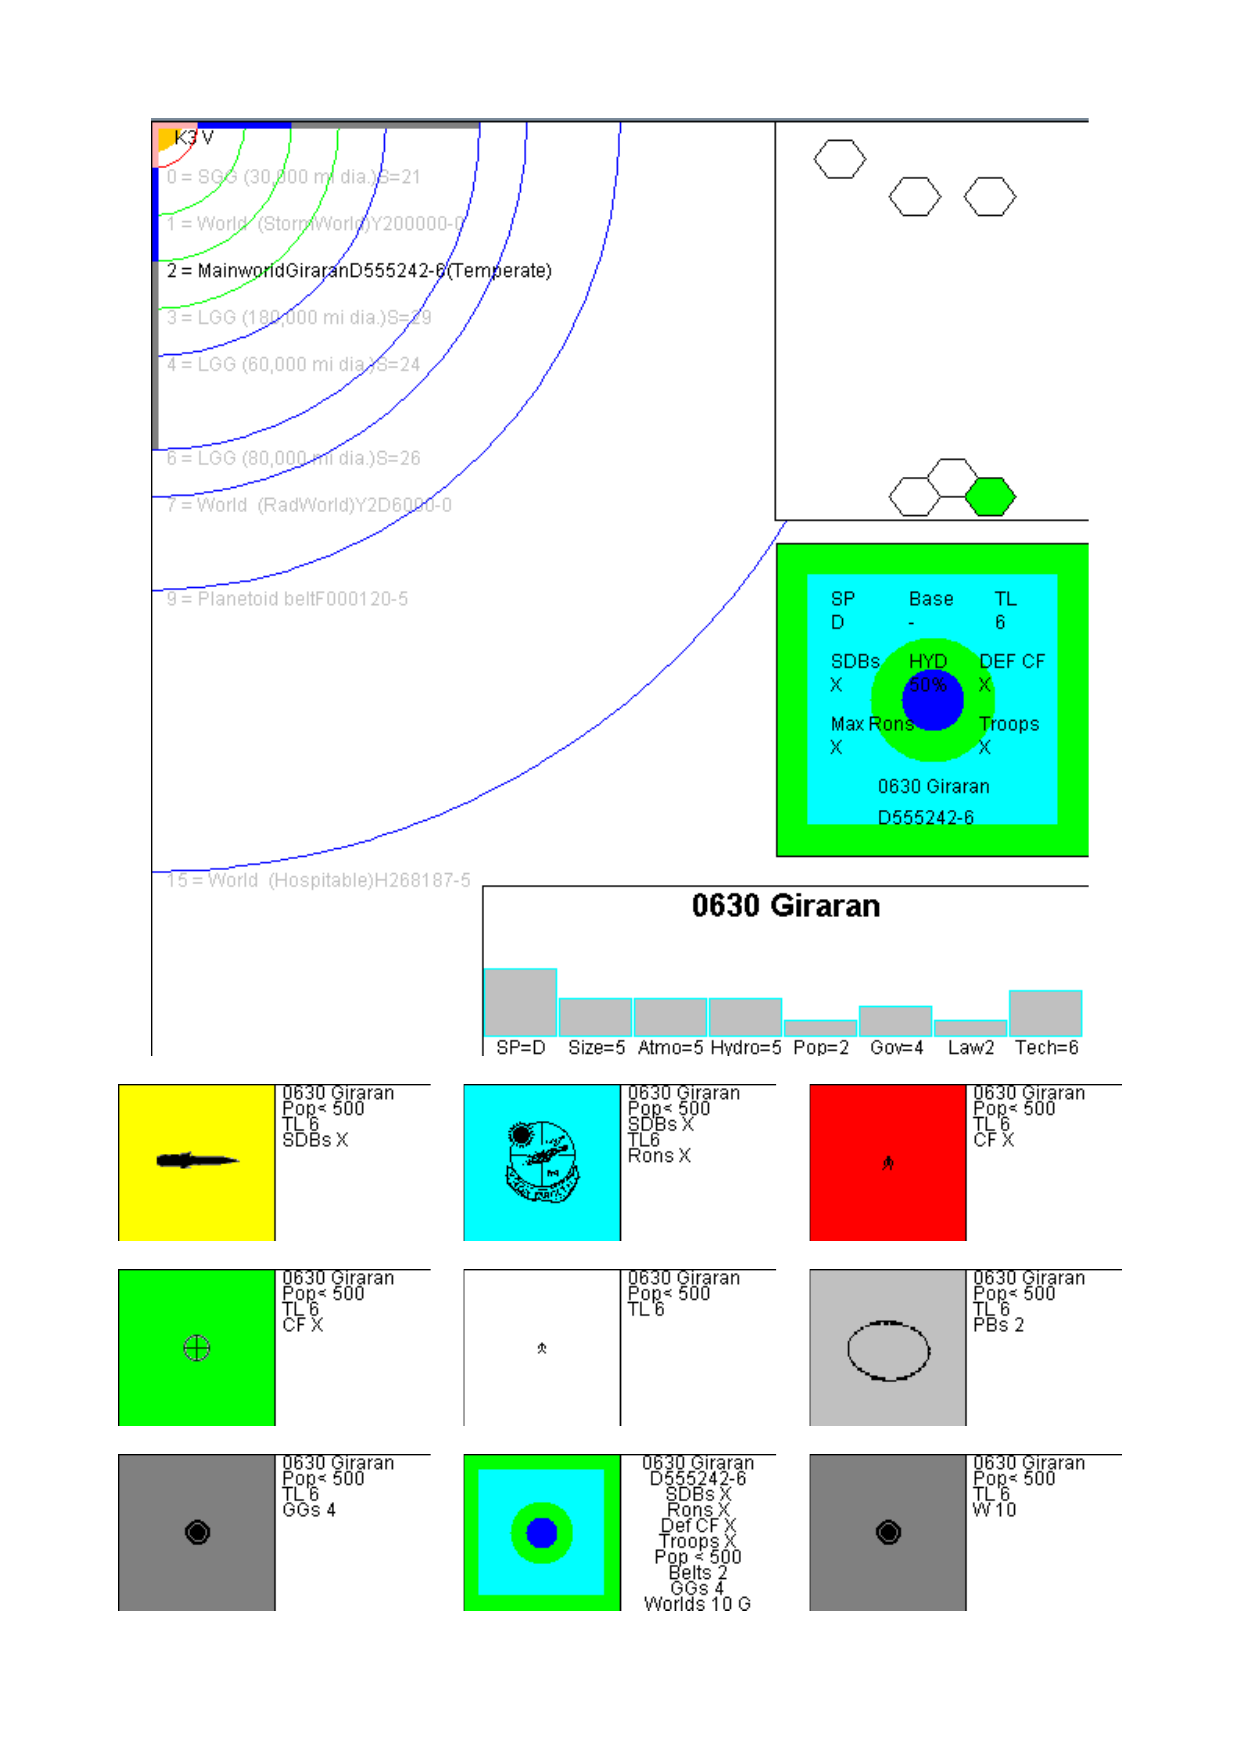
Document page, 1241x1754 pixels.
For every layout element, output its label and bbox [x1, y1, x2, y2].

picture [118, 1269, 431, 1426]
picture [118, 1454, 431, 1611]
picture [151, 118, 1089, 1056]
picture [463, 1084, 777, 1241]
picture [809, 1084, 1122, 1241]
picture [809, 1454, 1122, 1611]
picture [463, 1269, 777, 1426]
picture [118, 1084, 431, 1241]
picture [809, 1269, 1122, 1426]
picture [463, 1454, 777, 1611]
